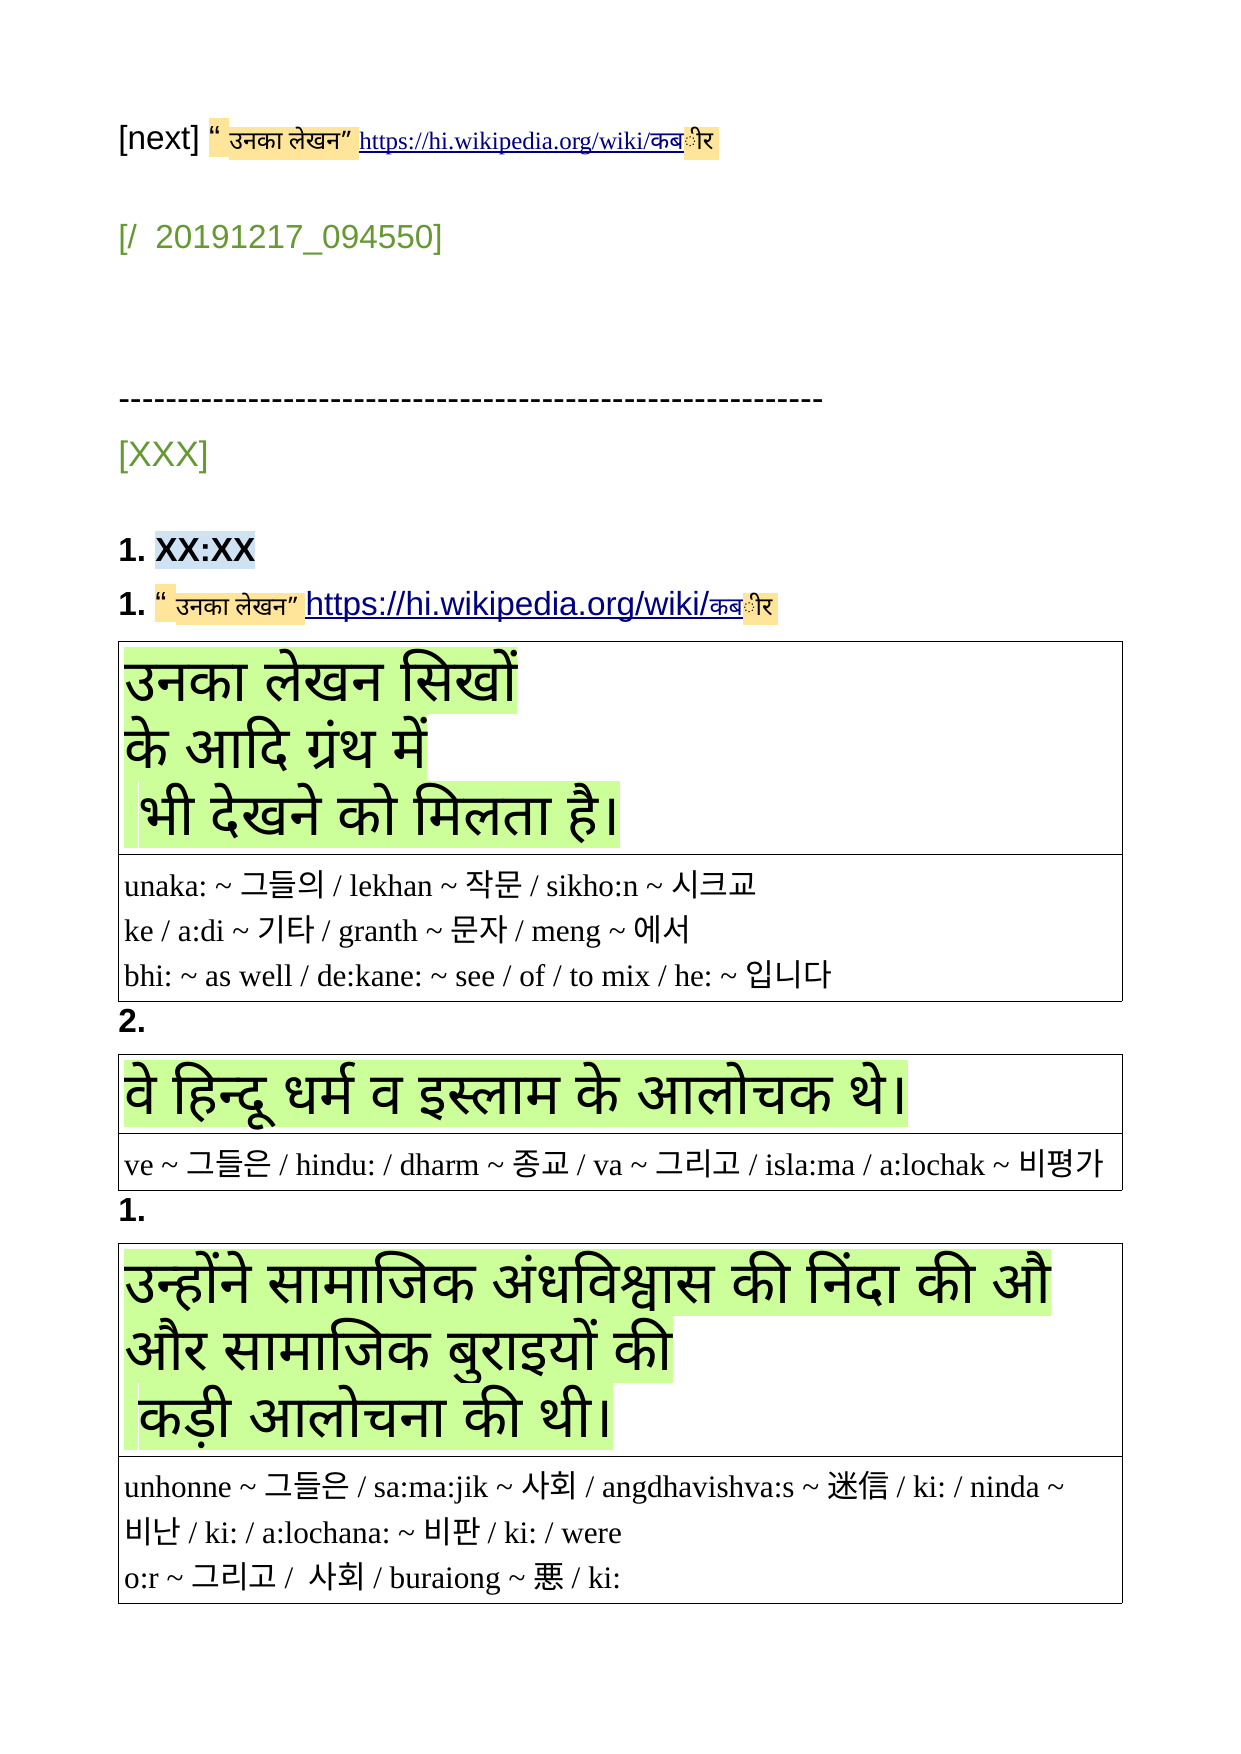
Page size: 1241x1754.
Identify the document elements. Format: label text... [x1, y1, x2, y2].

table_header उनका लेखन सिखों के आदि ग्रंथ में भी देखने को मिलता है। [119, 642, 1122, 854]
text 1. [118, 1191, 1122, 1228]
table_header वे हिन्दू धर्म व इस्लाम के आलोचक थे। [119, 1055, 1122, 1133]
table_header उन्होंने सामाजिक अंधविश्वास की निंदा की औ और सामाजिक बुराइयों की कड़ी आलोचना की थी। [119, 1244, 1122, 1456]
text 1. XX:XX [118, 531, 1122, 569]
text [next] “ उनका लेखन” https://hi.wikipedia.org/wiki/कबीर [118, 118, 1122, 160]
table_cell unhonne ~ 그들은 / sa:ma:jik ~ 사회 / angdhavishva:s ~ 迷信 / ki: / ninda ~ 비난 / ki: / a:lochana: ~ 비판 / ki: / were o:r ~ 그리고 / 사회 / buraiong ~ 悪 / ki: [119, 1457, 1122, 1603]
table_cell ve ~ 그들은 / hindu: / dharm ~ 종교 / va ~ 그리고 / isla:ma / a:lochak ~ 비평가 [119, 1134, 1122, 1189]
text ------------------------------------------------------------ [118, 377, 1122, 418]
text 1. “ उनका लेखन” https://hi.wikipedia.org/wiki/कबीर [118, 583, 1122, 625]
text [/ 20191217_094550] [118, 217, 1122, 255]
table_cell unaka: ~ 그들의 / lekhan ~ 작문 / sikho:n ~ 시크교 ke / a:di ~ 기타 / granth ~ 문자 / meng ~ 에서 bhi: ~ as well / de:kane: ~ see / of / to mix / he: ~ 입니다 [119, 855, 1122, 1001]
text 2. [118, 1002, 1122, 1039]
text [XXX] [118, 433, 1122, 474]
